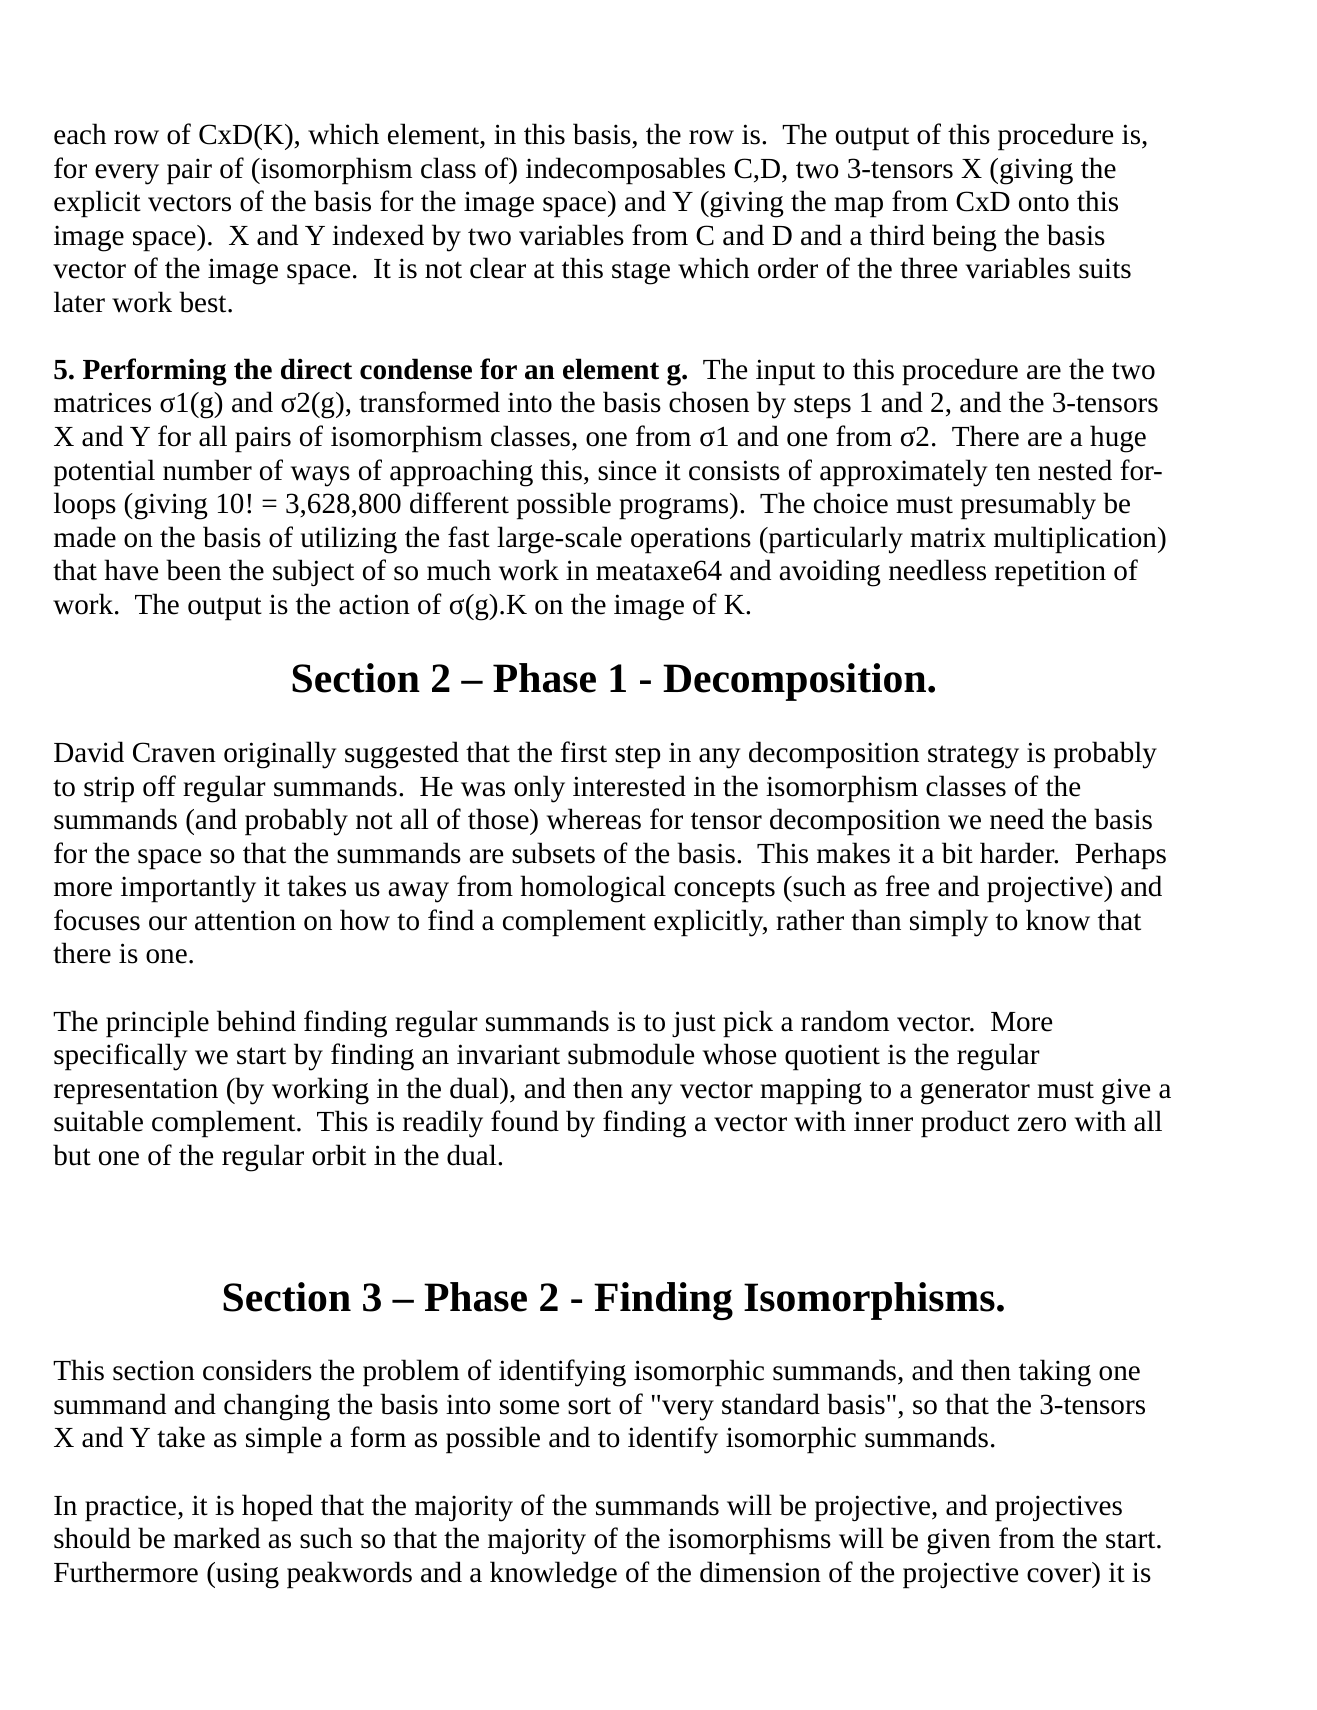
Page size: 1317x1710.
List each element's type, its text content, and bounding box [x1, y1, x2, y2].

text David Craven originally suggested that the first step in any decomposition strategy is probably to strip off regular summands. He was only interested in the isomorphism classes of the summands (and probably not all of those) whereas for tensor decomposition we need the basis for the space so that the summands are subsets of the basis. This makes it a bit harder. Perhaps more importantly it takes us away from homological concepts (such as free and projective) and focuses our attention on how to find a complement explicitly, rather than simply to know that there is one. [53, 735, 1174, 970]
text each row of CxD(K), which element, in this basis, the row is. The output of this procedure is, for every pair of (isomorphism class of) indecomposables C,D, two 3-tensors X (giving the explicit vectors of the basis for the image space) and Y (giving the map from CxD onto this image space). X and Y indexed by two variables from C and D and a third being the basis vector of the image space. It is not clear at this stage which order of the three variables suits later work best. [53, 117, 1174, 318]
text Section 3 – Phase 2 - Finding Isomorphisms. [53, 1272, 1174, 1320]
text 5. Performing the direct condense for an element g. The input to this procedure are the two matrices σ1(g) and σ2(g), transformed into the basis chosen by steps 1 and 2, and the 3-tensors X and Y for all pairs of isomorphism classes, one from σ1 and one from σ2. There are a huge potential number of ways of approaching this, since it consists of approximately ten nested for-loops (giving 10! = 3,628,800 different possible programs). The choice must presumably be made on the basis of utilizing the fast large-scale operations (particularly matrix multiplication) that have been the subject of so much work in meataxe64 and avoiding needless repetition of work. The output is the action of σ(g).K on the image of K. [53, 352, 1174, 620]
text Section 2 – Phase 1 - Decomposition. [53, 654, 1174, 702]
text The principle behind finding regular summands is to just pick a random vector. More specifically we start by finding an invariant submodule whose quotient is the regular representation (by working in the dual), and then any vector mapping to a generator must give a suitable complement. This is readily found by finding a vector with inner product zero with all but one of the regular orbit in the dual. [53, 1004, 1174, 1171]
text In practice, it is hoped that the majority of the summands will be projective, and projectives should be marked as such so that the majority of the isomorphisms will be given from the start. Furthermore (using peakwords and a knowledge of the dimension of the projective cover) it is [53, 1488, 1174, 1588]
text This section considers the problem of identifying isomorphic summands, and then taking one summand and changing the basis into some sort of "very standard basis", so that the 3-tensors X and Y take as simple a form as possible and to identify isomorphic summands. [53, 1353, 1174, 1454]
